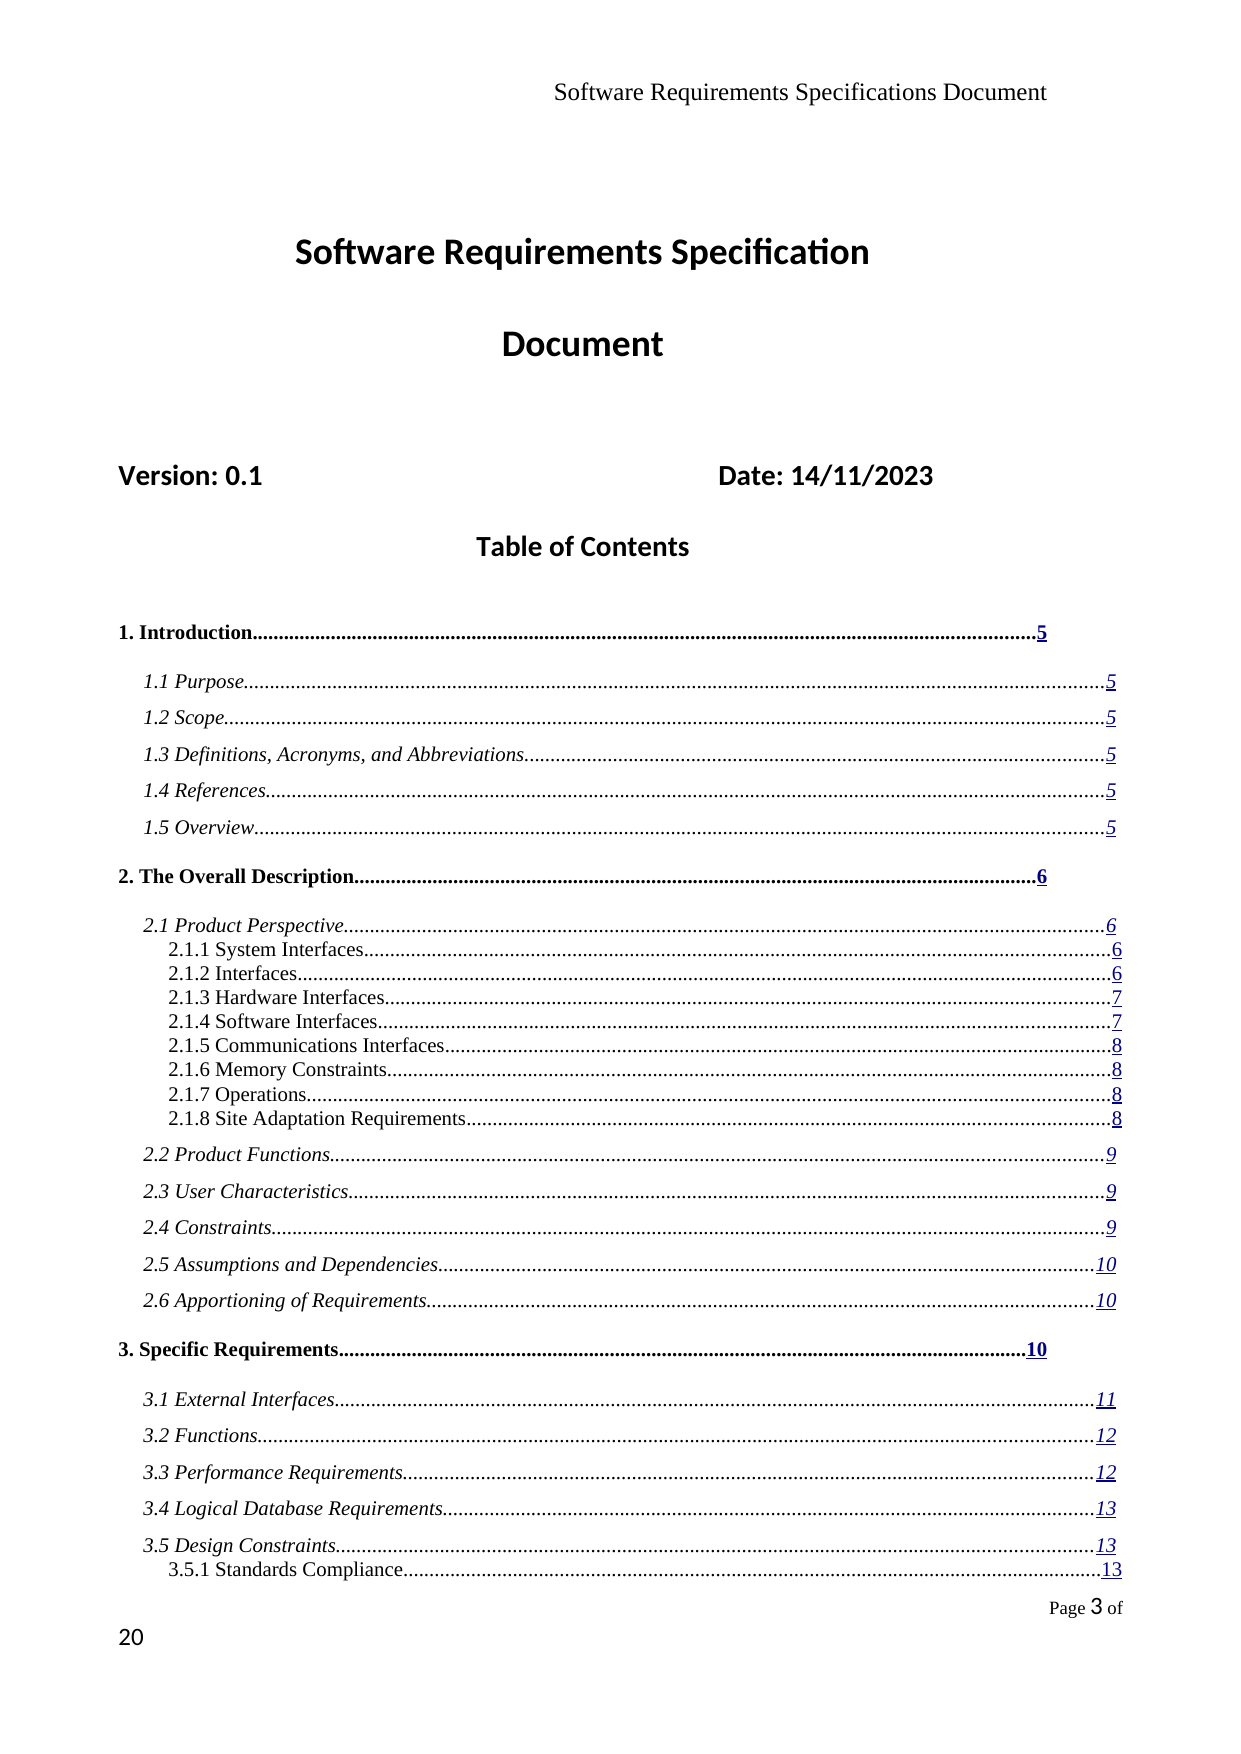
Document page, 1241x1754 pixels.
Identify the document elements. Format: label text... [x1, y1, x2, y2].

text 1.3 Definitions, Acronyms, and Abbreviations. 5 [143, 742, 1122, 766]
text 3.5.1 Standards Compliance 13 [168, 1557, 1122, 1581]
text 2.1.2 Interfaces 6 [168, 961, 1122, 985]
text 2.1.4 Software Interfaces 7 [168, 1009, 1122, 1033]
text 2.6 Apportioning of Requirements. 10 [143, 1288, 1122, 1312]
text 2.1.7 Operations 8 [168, 1081, 1122, 1106]
text 3.1 External Interfaces 11 [143, 1386, 1122, 1411]
text 3.4 Logical Database Requirements 13 [143, 1496, 1122, 1520]
text 2.1.6 Memory Constraints 8 [168, 1057, 1122, 1081]
text 2.3 User Characteristics 9 [143, 1179, 1122, 1203]
text 2.1.1 System Interfaces 6 [168, 937, 1122, 961]
text 1.2 Scope 5 [143, 705, 1122, 729]
text 2.5 Assumptions and Dependencies 10 [143, 1252, 1122, 1276]
text 1. Introduction 5 [118, 619, 1047, 644]
text 3. Specific Requirements 10 [118, 1337, 1047, 1361]
text 2.1.5 Communications Interfaces 8 [168, 1033, 1122, 1057]
text Version: 0.1 Date: 14/11/2023 [118, 457, 1047, 493]
text 2.1.3 Hardware Interfaces 7 [168, 985, 1122, 1009]
text 3.5 Design Constraints 13 [143, 1533, 1122, 1557]
text 3.2 Functions 12 [143, 1423, 1122, 1447]
text Document [118, 320, 1047, 366]
text 2.2 Product Functions 9 [143, 1142, 1122, 1166]
text Table of Contents [118, 528, 1047, 564]
text 1.5 Overview 5 [143, 815, 1122, 839]
text 2.1 Product Perspective 6 [143, 913, 1122, 937]
text 1.1 Purpose 5 [143, 669, 1122, 693]
text 1.4 References 5 [143, 778, 1122, 802]
text 3.3 Performance Requirements 12 [143, 1459, 1122, 1484]
text 2.1.8 Site Adaptation Requirements 8 [168, 1106, 1122, 1129]
text 2.4 Constraints 9 [143, 1215, 1122, 1239]
text Software Requirements Specification [118, 228, 1047, 274]
text 2. The Overall Description 6 [118, 864, 1047, 888]
